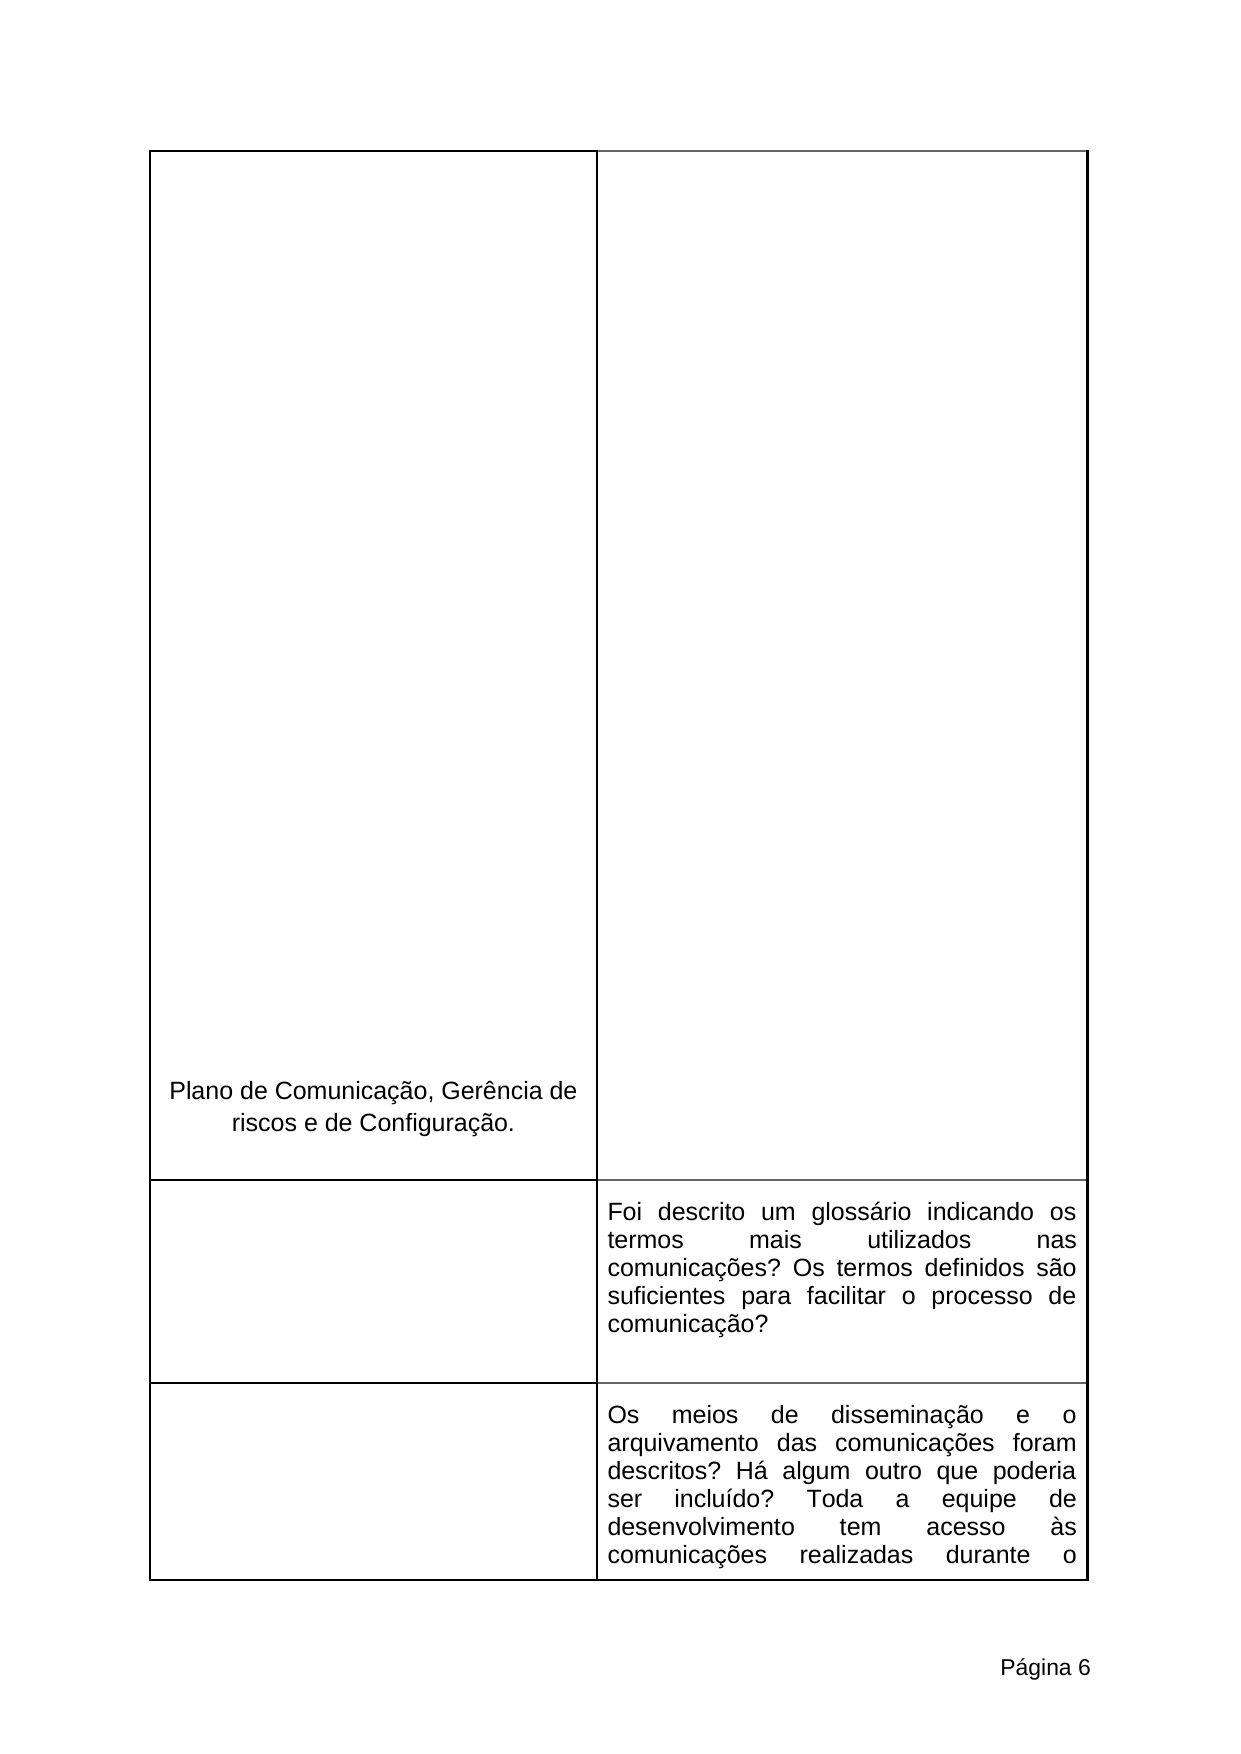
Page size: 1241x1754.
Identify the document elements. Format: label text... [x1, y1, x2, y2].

table_cell Foi descrito um glossário indicando os termos mais utilizados nas comunicações? Os termos definidos são suficientes para facilitar o processo de comunicação? [598, 1181, 1086, 1382]
table_cell Plano de Comunicação, Gerência de riscos e de Configuração. [151, 152, 596, 1179]
table_cell Os meios de disseminação e o arquivamento das comunicações foram descritos? Há algum outro que poderia ser incluído? Toda a equipe de desenvolvimento tem acesso às comunicações realizadas durante o [598, 1384, 1086, 1579]
table_cell [151, 1181, 596, 1382]
table_cell [151, 1384, 596, 1579]
table_cell [598, 152, 1086, 1179]
